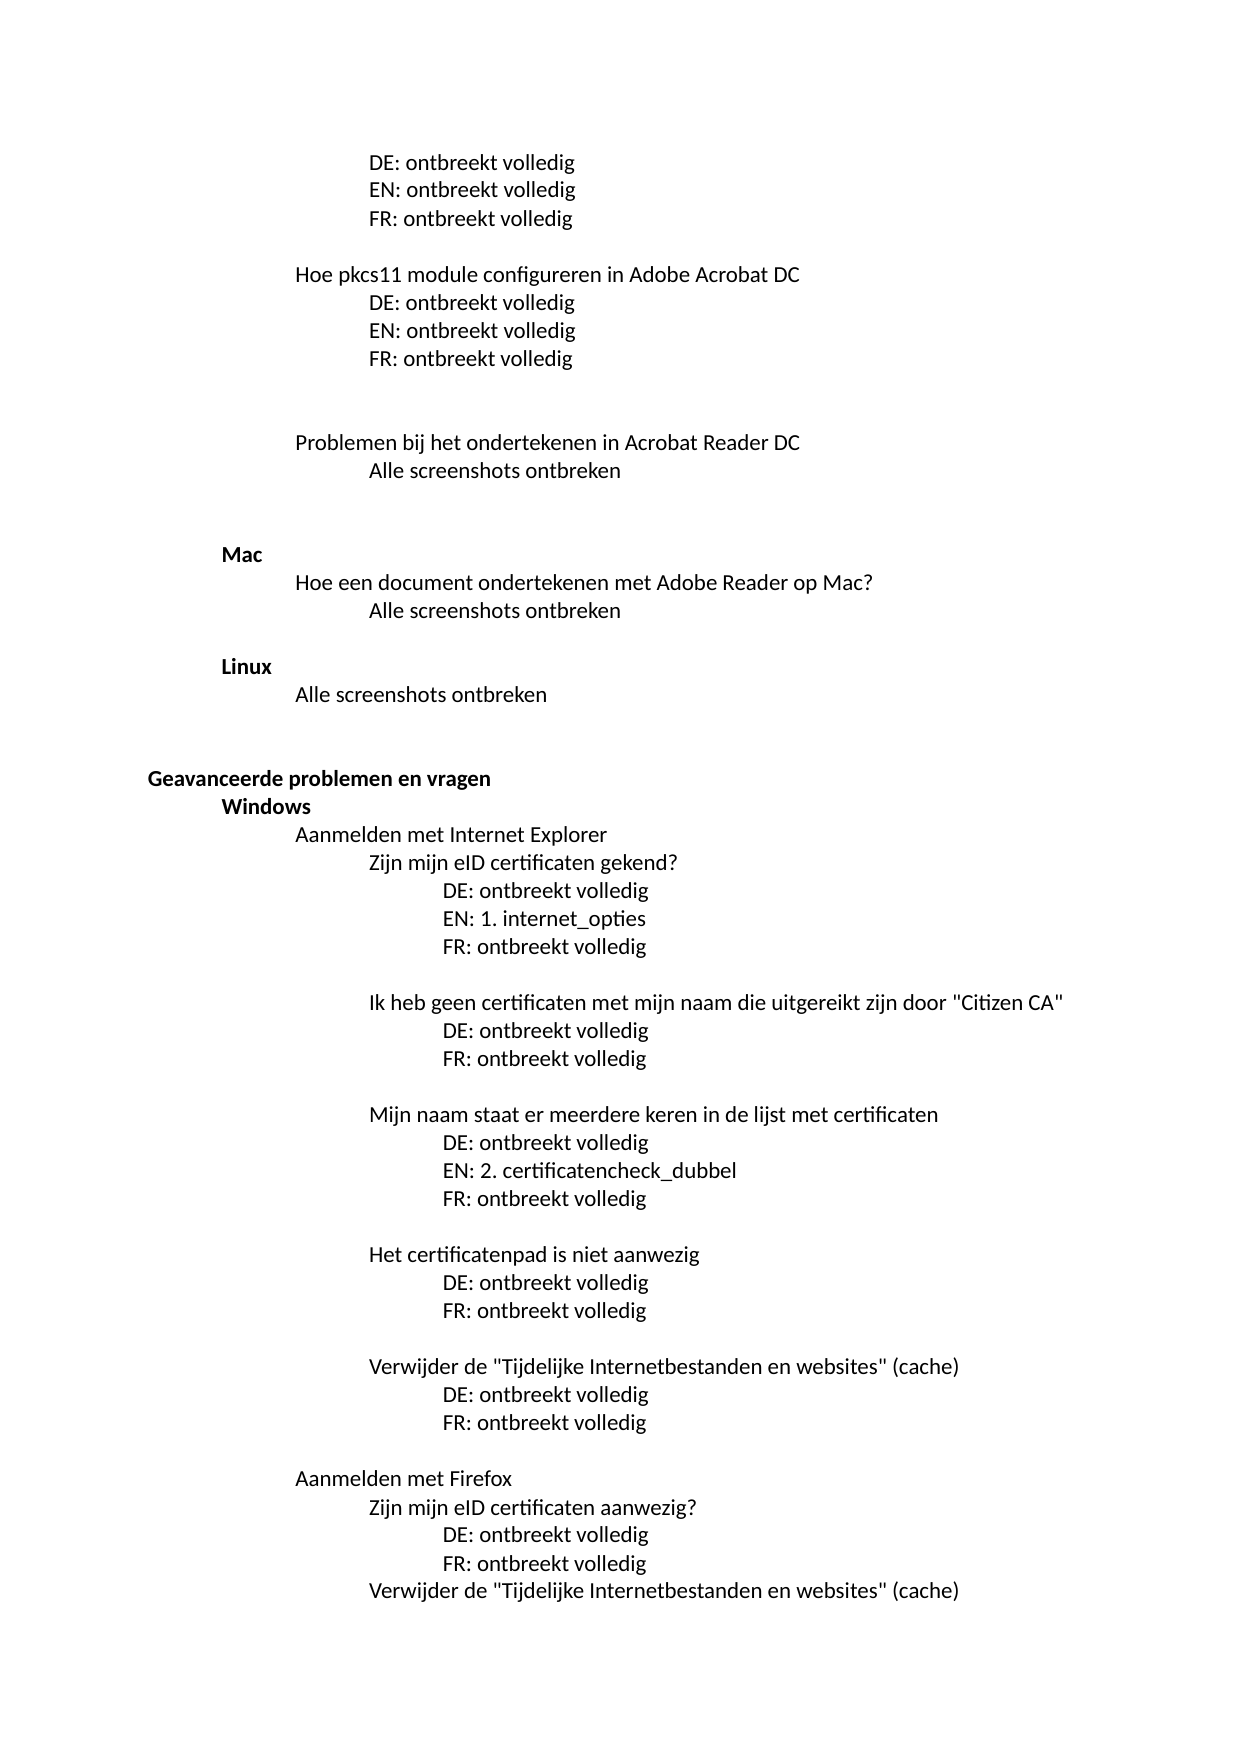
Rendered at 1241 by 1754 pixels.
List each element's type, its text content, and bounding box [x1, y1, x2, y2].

text DE: ontbreekt volledig [148, 1381, 1093, 1408]
text Geavanceerde problemen en vragen [148, 764, 1093, 792]
text DE: ontbreekt volledig [148, 148, 1093, 176]
text Alle screenshots ontbreken [148, 456, 1093, 484]
text Aanmelden met Internet Explorer [148, 820, 1093, 848]
text Alle screenshots ontbreken [148, 596, 1093, 624]
text FR: ontbreekt volledig [148, 1184, 1093, 1212]
text Hoe een document ondertekenen met Adobe Reader op Mac? [148, 568, 1093, 596]
text Het certificatenpad is niet aanwezig [148, 1240, 1093, 1268]
text Mac [148, 540, 1093, 568]
text EN: 1. internet_opties [148, 904, 1093, 932]
text DE: ontbreekt volledig [148, 1268, 1093, 1296]
text Aanmelden met Firefox [148, 1464, 1093, 1493]
text Linux [148, 652, 1093, 680]
text Mijn naam staat er meerdere keren in de lijst met certificaten [148, 1100, 1093, 1128]
text FR: ontbreekt volledig [148, 344, 1093, 372]
text Verwijder de "Tijdelijke Internetbestanden en websites" (cache) [148, 1577, 1093, 1605]
text FR: ontbreekt volledig [148, 1296, 1093, 1324]
text DE: ontbreekt volledig [148, 1128, 1093, 1156]
text DE: ontbreekt volledig [148, 288, 1093, 316]
text DE: ontbreekt volledig [148, 1521, 1093, 1549]
text FR: ontbreekt volledig [148, 1549, 1093, 1577]
text FR: ontbreekt volledig [148, 1044, 1093, 1072]
text Zijn mijn eID certificaten gekend? [148, 848, 1093, 876]
text FR: ontbreekt volledig [148, 932, 1093, 960]
text DE: ontbreekt volledig [148, 1016, 1093, 1044]
text Hoe pkcs11 module configureren in Adobe Acrobat DC [148, 260, 1093, 288]
text Verwijder de "Tijdelijke Internetbestanden en websites" (cache) [148, 1352, 1093, 1381]
text Ik heb geen certificaten met mijn naam die uitgereikt zijn door "Citizen CA" [148, 988, 1093, 1016]
text DE: ontbreekt volledig [148, 876, 1093, 904]
text Zijn mijn eID certificaten aanwezig? [148, 1493, 1093, 1521]
text EN: ontbreekt volledig [148, 176, 1093, 204]
text EN: ontbreekt volledig [148, 316, 1093, 344]
text FR: ontbreekt volledig [148, 1408, 1093, 1437]
text FR: ontbreekt volledig [148, 204, 1093, 232]
text Problemen bij het ondertekenen in Acrobat Reader DC [148, 428, 1093, 456]
text Windows [148, 792, 1093, 820]
text Alle screenshots ontbreken [148, 680, 1093, 708]
text EN: 2. certificatencheck_dubbel [148, 1156, 1093, 1184]
